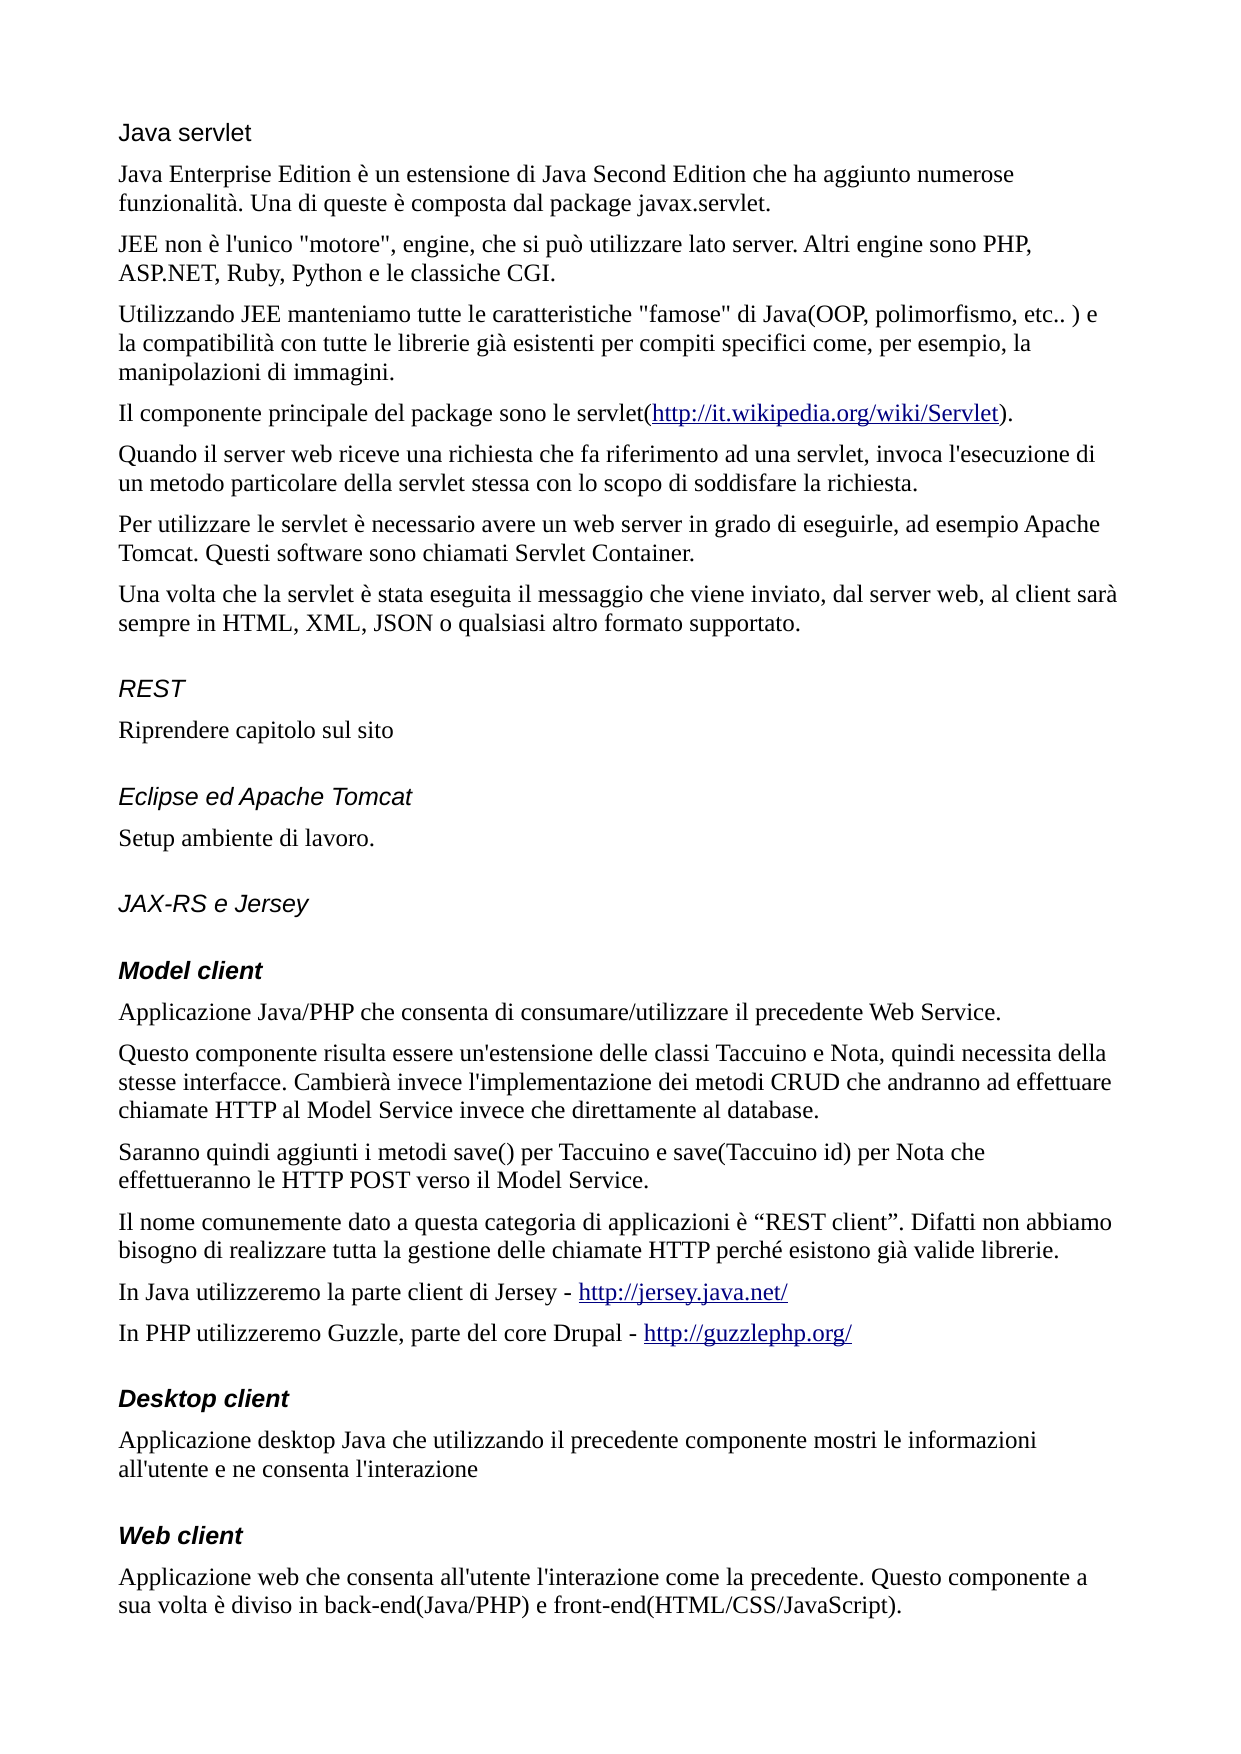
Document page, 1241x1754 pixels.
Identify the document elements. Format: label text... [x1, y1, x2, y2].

subtitle Desktop client [118, 1384, 1122, 1413]
text Per utilizzare le servlet è necessario avere un web server in grado di eseguirle, ad esempio Apache Tomcat. Questi software sono chiamati Servlet Container. [118, 509, 1122, 567]
text Utilizzando JEE manteniamo tutte le caratteristiche "famose" di Java(OOP, polimorfismo, etc.. ) e la compatibilità con tutte le librerie già esistenti per compiti specifici come, per esempio, la manipolazioni di immagini. [118, 299, 1122, 386]
text Riprendere capitolo sul sito [118, 716, 1122, 744]
subtitle Model client [118, 956, 1122, 984]
text Quando il server web riceve una richiesta che fa riferimento ad una servlet, invoca l'esecuzione di un metodo particolare della servlet stessa con lo scopo di soddisfare la richiesta. [118, 439, 1122, 497]
text Questo componente risulta essere un'estensione delle classi Taccuino e Nota, quindi necessita della stesse interfacce. Cambierà invece l'implementazione dei metodi CRUD che andranno ad effettuare chiamate HTTP al Model Service invece che direttamente al database. [118, 1038, 1122, 1124]
text JEE non è l'unico "motore", engine, che si può utilizzare lato server. Altri engine sono PHP, ASP.NET, Ruby, Python e le classiche CGI. [118, 229, 1122, 287]
text Java Enterprise Edition è un estensione di Java Second Edition che ha aggiunto numerose funzionalità. Una di queste è composta dal package javax.servlet. [118, 159, 1122, 217]
subtitle Java servlet [118, 118, 1122, 147]
text Setup ambiente di lavoro. [118, 823, 1122, 852]
text Saranno quindi aggiunti i metodi save() per Taccuino e save(Taccuino id) per Nota che effettueranno le HTTP POST verso il Model Service. [118, 1137, 1122, 1194]
text Applicazione desktop Java che utilizzando il precedente componente mostri le informazioni all'utente e ne consenta l'interazione [118, 1426, 1122, 1483]
subtitle Web client [118, 1521, 1122, 1549]
subtitle Eclipse ed Apache Tomcat [118, 782, 1122, 811]
text Applicazione web che consenta all'utente l'interazione come la precedente. Questo componente a sua volta è diviso in back-end(Java/PHP) e front-end(HTML/CSS/JavaScript). [118, 1562, 1122, 1619]
subtitle REST [118, 674, 1122, 703]
subtitle JAX-RS e Jersey [118, 889, 1122, 918]
text In PHP utilizzeremo Guzzle, parte del core Drupal - http://guzzlephp.org/ [118, 1318, 1122, 1347]
text Il nome comunemente dato a questa categoria di applicazioni è “REST client”. Difatti non abbiamo bisogno di realizzare tutta la gestione delle chiamate HTTP perché esistono già valide librerie. [118, 1207, 1122, 1264]
text Una volta che la servlet è stata eseguita il messaggio che viene inviato, dal server web, al client sarà sempre in HTML, XML, JSON o qualsiasi altro formato supportato. [118, 579, 1122, 637]
text In Java utilizzeremo la parte client di Jersey - http://jersey.java.net/ [118, 1277, 1122, 1306]
text Applicazione Java/PHP che consenta di consumare/utilizzare il precedente Web Service. [118, 997, 1122, 1026]
text Il componente principale del package sono le servlet(http://it.wikipedia.org/wiki/Servlet). [118, 398, 1122, 427]
